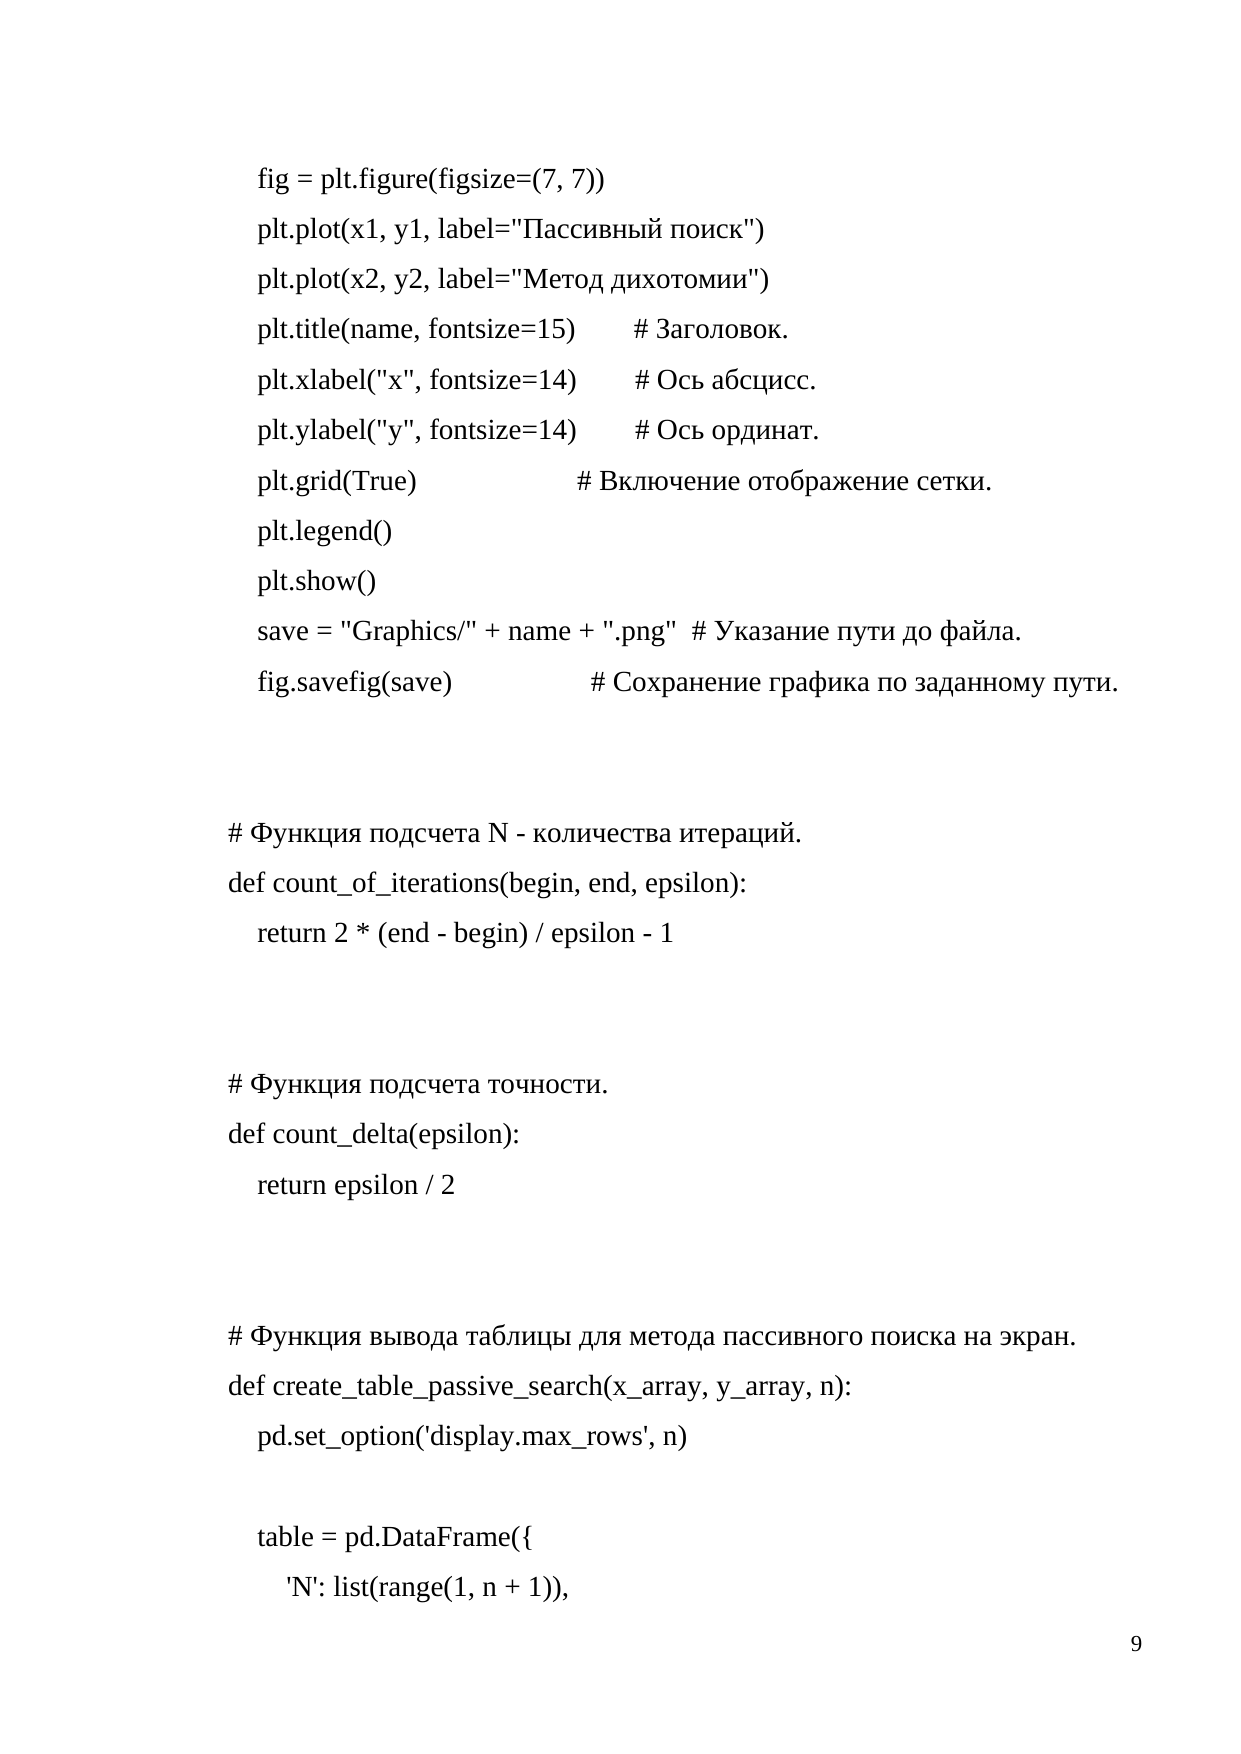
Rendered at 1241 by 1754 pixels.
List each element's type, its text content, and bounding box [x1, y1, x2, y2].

text return 2 * (end - begin) / epsilon - 1 [228, 915, 1176, 949]
text plt.title(name, fontsize=15) # Заголовок. [228, 312, 1176, 345]
text def count_delta(epsilon): [228, 1117, 1176, 1150]
text fig.savefig(save) # Сохранение графика по заданному пути. [228, 664, 1176, 697]
text plt.plot(x2, y2, label="Метод дихотомии") [228, 261, 1176, 295]
text pd.set_option('display.max_rows', n) [228, 1418, 1176, 1452]
text fig = plt.figure(figsize=(7, 7)) [228, 161, 1176, 194]
text 'N': list(range(1, n + 1)), [228, 1569, 1176, 1603]
text # Функция подсчета N - количества итераций. [228, 815, 1176, 848]
text plt.show() [228, 563, 1176, 597]
text plt.plot(x1, y1, label="Пассивный поиск") [228, 211, 1176, 244]
text plt.ylabel("y", fontsize=14) # Ось ординат. [228, 412, 1176, 446]
text plt.legend() [228, 513, 1176, 546]
text def count_of_iterations(begin, end, epsilon): [228, 865, 1176, 899]
text return epsilon / 2 [228, 1167, 1176, 1201]
text def create_table_passive_search(x_array, y_array, n): [228, 1368, 1176, 1402]
text # Функция подсчета точности. [228, 1066, 1176, 1100]
text save = "Graphics/" + name + ".png" # Указание пути до файла. [228, 613, 1176, 647]
text plt.xlabel("x", fontsize=14) # Ось абсцисс. [228, 362, 1176, 396]
text table = pd.DataFrame({ [228, 1519, 1176, 1553]
text plt.grid(True) # Включение отображение сетки. [228, 463, 1176, 496]
text # Функция вывода таблицы для метода пассивного поиска на экран. [228, 1318, 1176, 1351]
